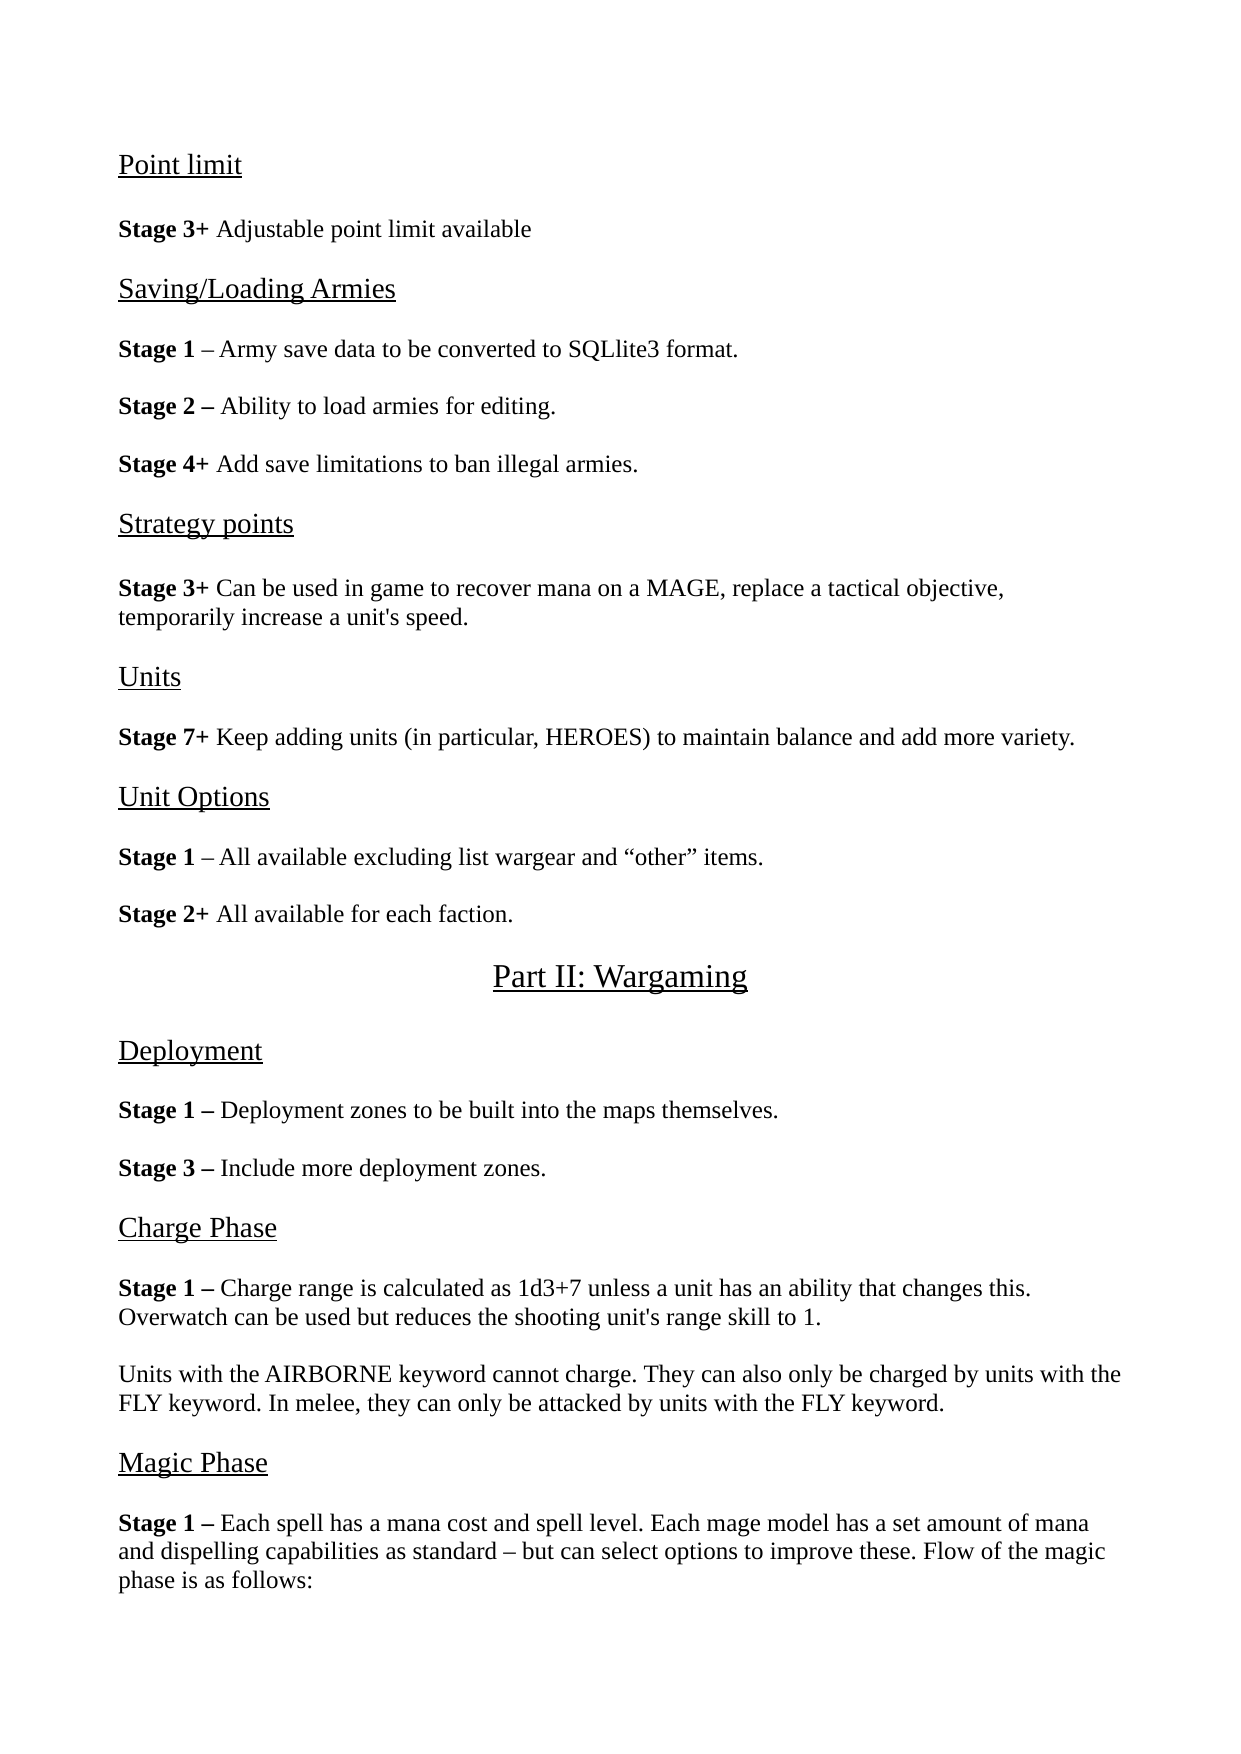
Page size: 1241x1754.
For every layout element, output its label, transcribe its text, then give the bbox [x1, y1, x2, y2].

text Stage 1 – Each spell has a mana cost and spell level. Each mage model has a set amount of mana and dispelling capabilities as standard – but can select options to improve these. Flow of the magic phase is as follows: [118, 1508, 1122, 1594]
text Stage 7+ Keep adding units (in particular, HEROES) to maintain balance and add more variety. [118, 722, 1122, 751]
text Point limit [118, 147, 1122, 180]
text Stage 4+ Add save limitations to ban illegal armies. [118, 449, 1122, 477]
text Stage 1 – Deployment zones to be built into the maps themselves. [118, 1096, 1122, 1124]
text Stage 3 – Include more deployment zones. [118, 1153, 1122, 1182]
text Stage 2+ All available for each faction. [118, 899, 1122, 928]
text Units [118, 659, 1122, 693]
text Stage 2 – Ability to load armies for editing. [118, 391, 1122, 420]
text Saving/Loading Armies [118, 271, 1122, 305]
text Magic Phase [118, 1445, 1122, 1479]
text Stage 1 – All available excluding list wargear and “other” items. [118, 842, 1122, 870]
text Unit Options [118, 779, 1122, 813]
text Charge Phase [118, 1211, 1122, 1244]
text Deployment [118, 1033, 1122, 1067]
text Part II: Wargaming [118, 957, 1122, 995]
text Stage 1 – Army save data to be converted to SQLlite3 format. [118, 334, 1122, 362]
text Strategy points [118, 506, 1122, 540]
text Stage 3+ Adjustable point limit available [118, 214, 1122, 243]
text Units with the AIRBORNE keyword cannot charge. They can also only be charged by units with the FLY keyword. In melee, they can only be attacked by units with the FLY keyword. [118, 1359, 1122, 1417]
text Stage 3+ Can be used in game to recover mana on a MAGE, replace a tactical objective, temporarily increase a unit's speed. [118, 573, 1122, 631]
text Stage 1 – Charge range is calculated as 1d3+7 unless a unit has an ability that changes this. Overwatch can be used but reduces the shooting unit's range skill to 1. [118, 1273, 1122, 1330]
